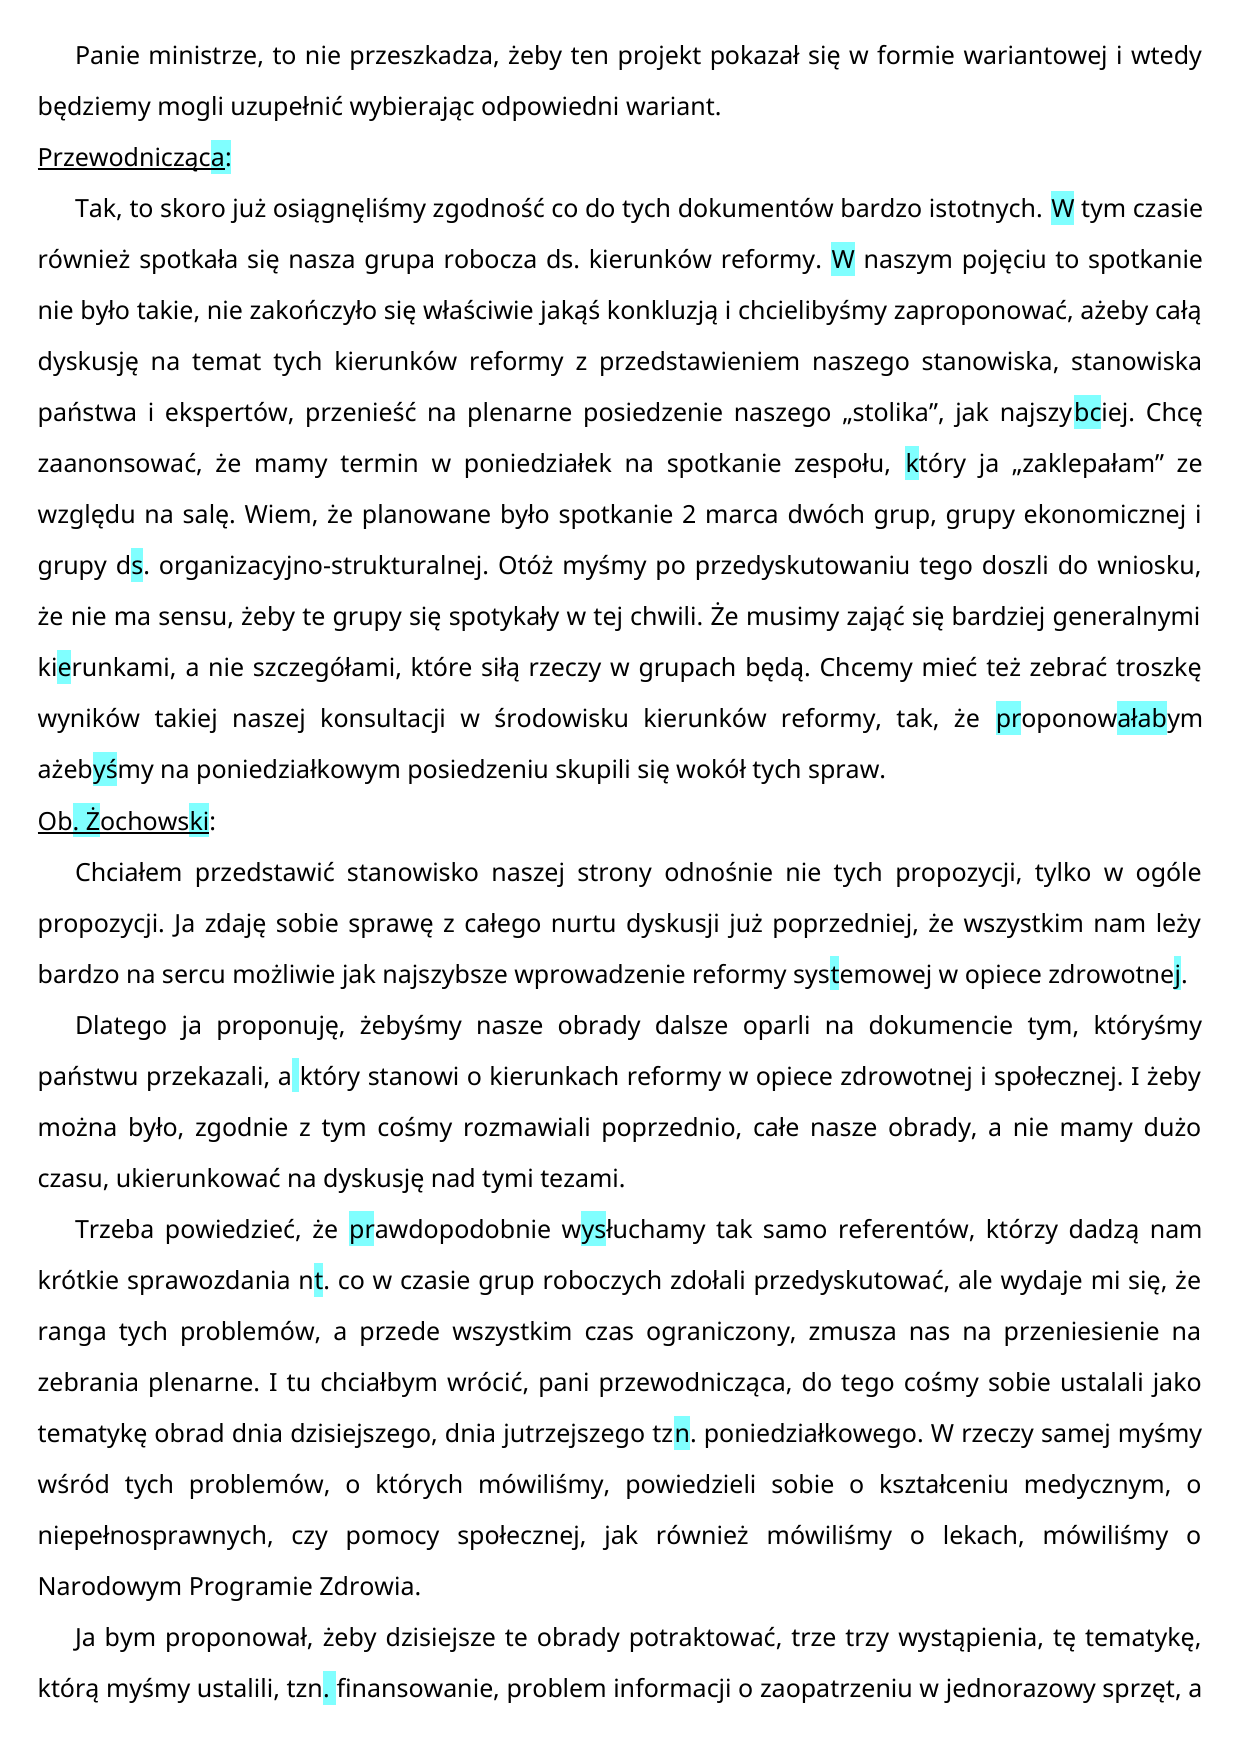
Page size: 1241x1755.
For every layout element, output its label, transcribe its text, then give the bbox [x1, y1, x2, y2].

text Przewodnicząca: [37, 139, 1203, 174]
text Ob. Żochowski: [37, 803, 1203, 837]
text Panie ministrze, to nie przeszkadza, żeby ten projekt pokazał się w formie wariantowej i wtedy będziemy mogli uzupełnić wybierając odpowiedni wariant. [37, 37, 1203, 123]
text Chciałem przedstawić stanowisko naszej strony odnośnie nie tych propozycji, tylko w ogóle propozycji. Ja zdaję sobie sprawę z całego nurtu dyskusji już poprzedniej, że wszystkim nam leży bardzo na sercu możliwie jak najszybsze wprowadzenie reformy systemowej w opiece zdrowotnej. [37, 854, 1203, 990]
text Trzeba powiedzieć, że prawdopodobnie wysłuchamy tak samo referentów, którzy dadzą nam krótkie sprawozdania nt. co w czasie grup roboczych zdołali przedyskutować, ale wydaje mi się, że ranga tych problemów, a przede wszystkim czas ograniczony, zmusza nas na przeniesienie na zebrania plenarne. I tu chciałbym wrócić, pani przewodnicząca, do tego cośmy sobie ustalali jako tematykę obrad dnia dzisiejszego, dnia jutrzejszego tzn. poniedziałkowego. W rzeczy samej myśmy wśród tych problemów, o których mówiliśmy, powiedzieli sobie o kształceniu medycznym, o niepełnosprawnych, czy pomocy społecznej, jak również mówiliśmy o lekach, mówiliśmy o Narodowym Programie Zdrowia. [37, 1211, 1203, 1603]
text Tak, to skoro już osiągnęliśmy zgodność co do tych dokumentów bardzo istotnych. W tym czasie również spotkała się nasza grupa robocza ds. kierunków reformy. W naszym pojęciu to spotkanie nie było takie, nie zakończyło się właściwie jakąś konkluzją i chcielibyśmy zaproponować, ażeby całą dyskusję na temat tych kierunków reformy z przedstawieniem naszego stanowiska, stanowiska państwa i ekspertów, przenieść na plenarne posiedzenie naszego „stolika”, jak najszybciej. Chcę zaanonsować, że mamy termin w poniedziałek na spotkanie zespołu, który ja „zaklepałam” ze względu na salę. Wiem, że planowane było spotkanie 2 marca dwóch grup, grupy ekonomicznej i grupy ds. organizacyjno-strukturalnej. Otóż myśmy po przedyskutowaniu tego doszli do wniosku, że nie ma sensu, żeby te grupy się spotykały w tej chwili. Że musimy zająć się bardziej generalnymi kierunkami, a nie szczegółami, które siłą rzeczy w grupach będą. Chcemy mieć też zebrać troszkę wyników takiej naszej konsultacji w środowisku kierunków reformy, tak, że proponowałabym ażebyśmy na poniedziałkowym posiedzeniu skupili się wokół tych spraw. [37, 191, 1203, 786]
text Ja bym proponował, żeby dzisiejsze te obrady potraktować, trze trzy wystąpienia, tę tematykę, którą myśmy ustalili, tzn. finansowanie, problem informacji o zaopatrzeniu w jednorazowy sprzęt, a [37, 1620, 1203, 1705]
text Dlatego ja proponuję, żebyśmy nasze obrady dalsze oparli na dokumencie tym, któryśmy państwu przekazali, a który stanowi o kierunkach reformy w opiece zdrowotnej i społecznej. I żeby można było, zgodnie z tym cośmy rozmawiali poprzednio, całe nasze obrady, a nie mamy dużo czasu, ukierunkować na dyskusję nad tymi tezami. [37, 1007, 1203, 1194]
